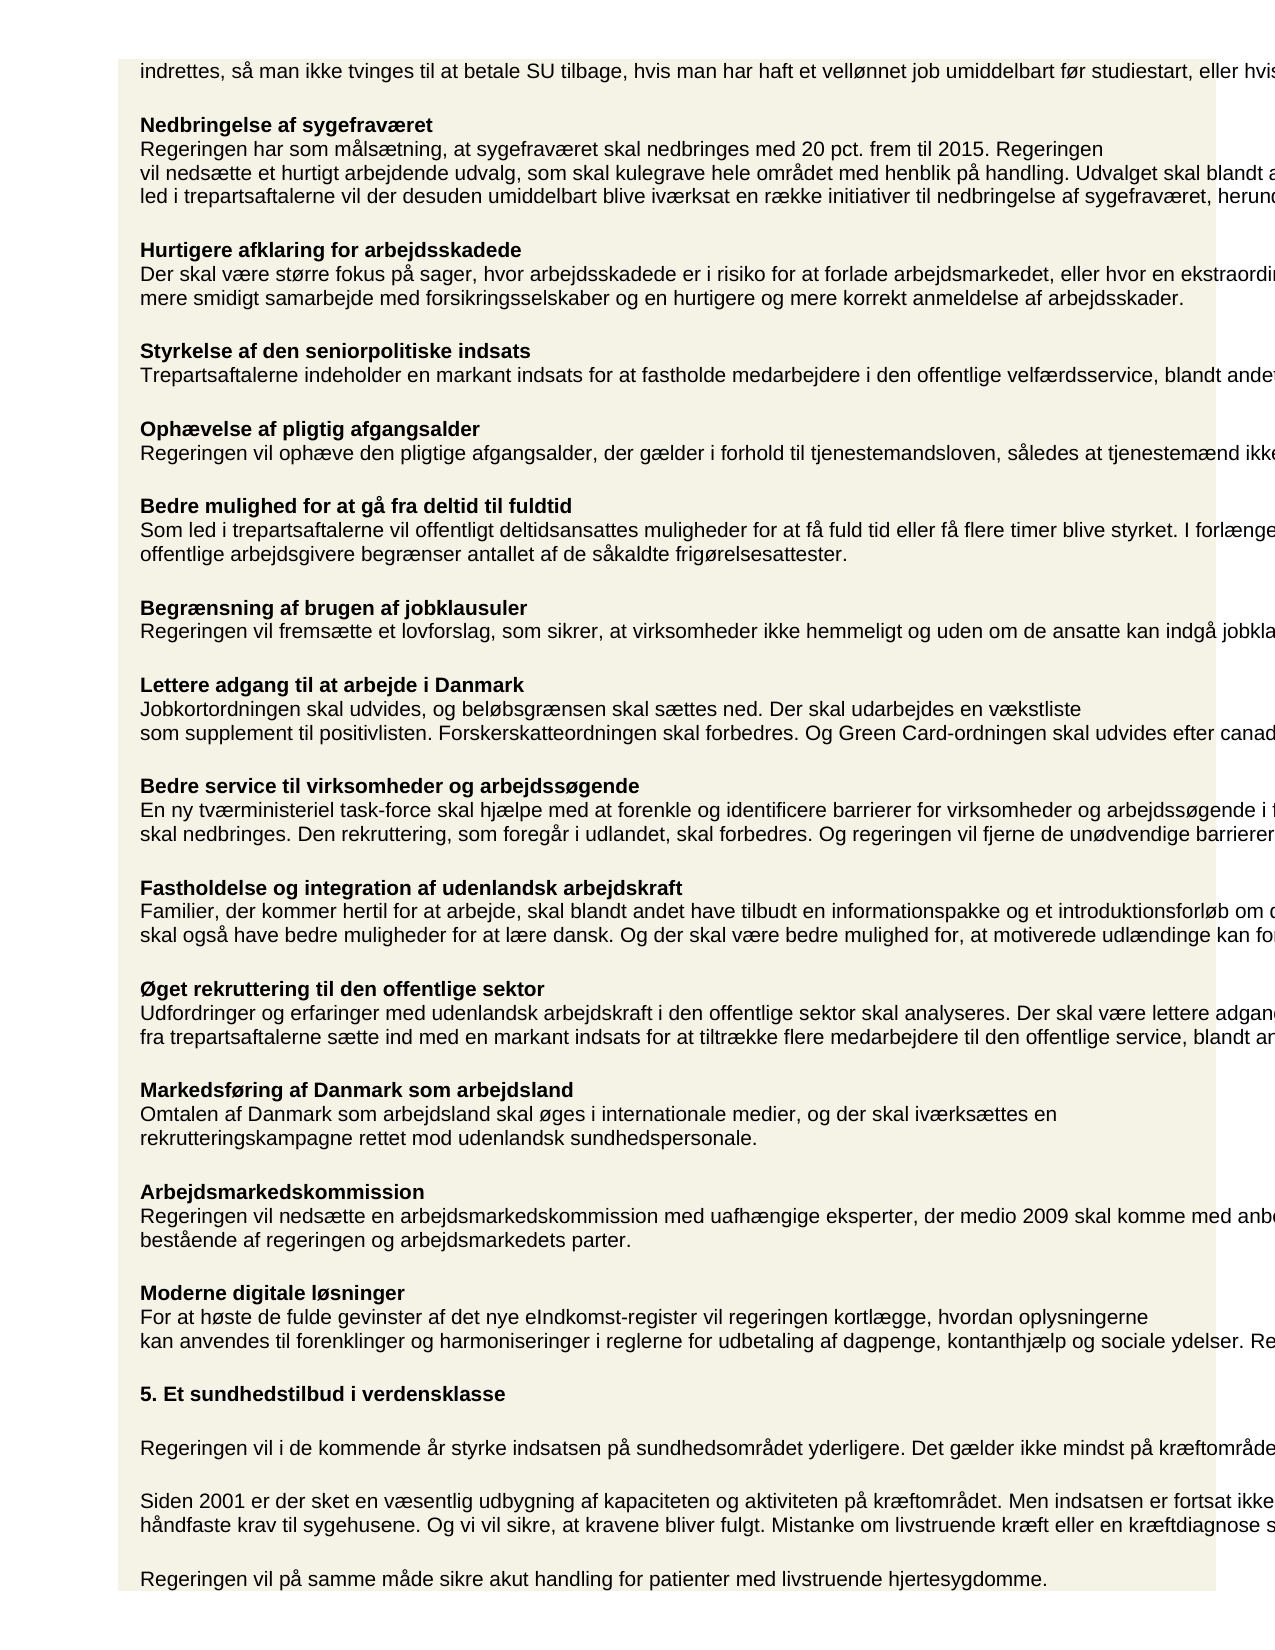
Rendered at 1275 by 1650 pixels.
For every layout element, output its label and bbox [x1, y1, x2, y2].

table_cell [118, 59, 125, 1590]
table_cell [125, 59, 140, 1590]
